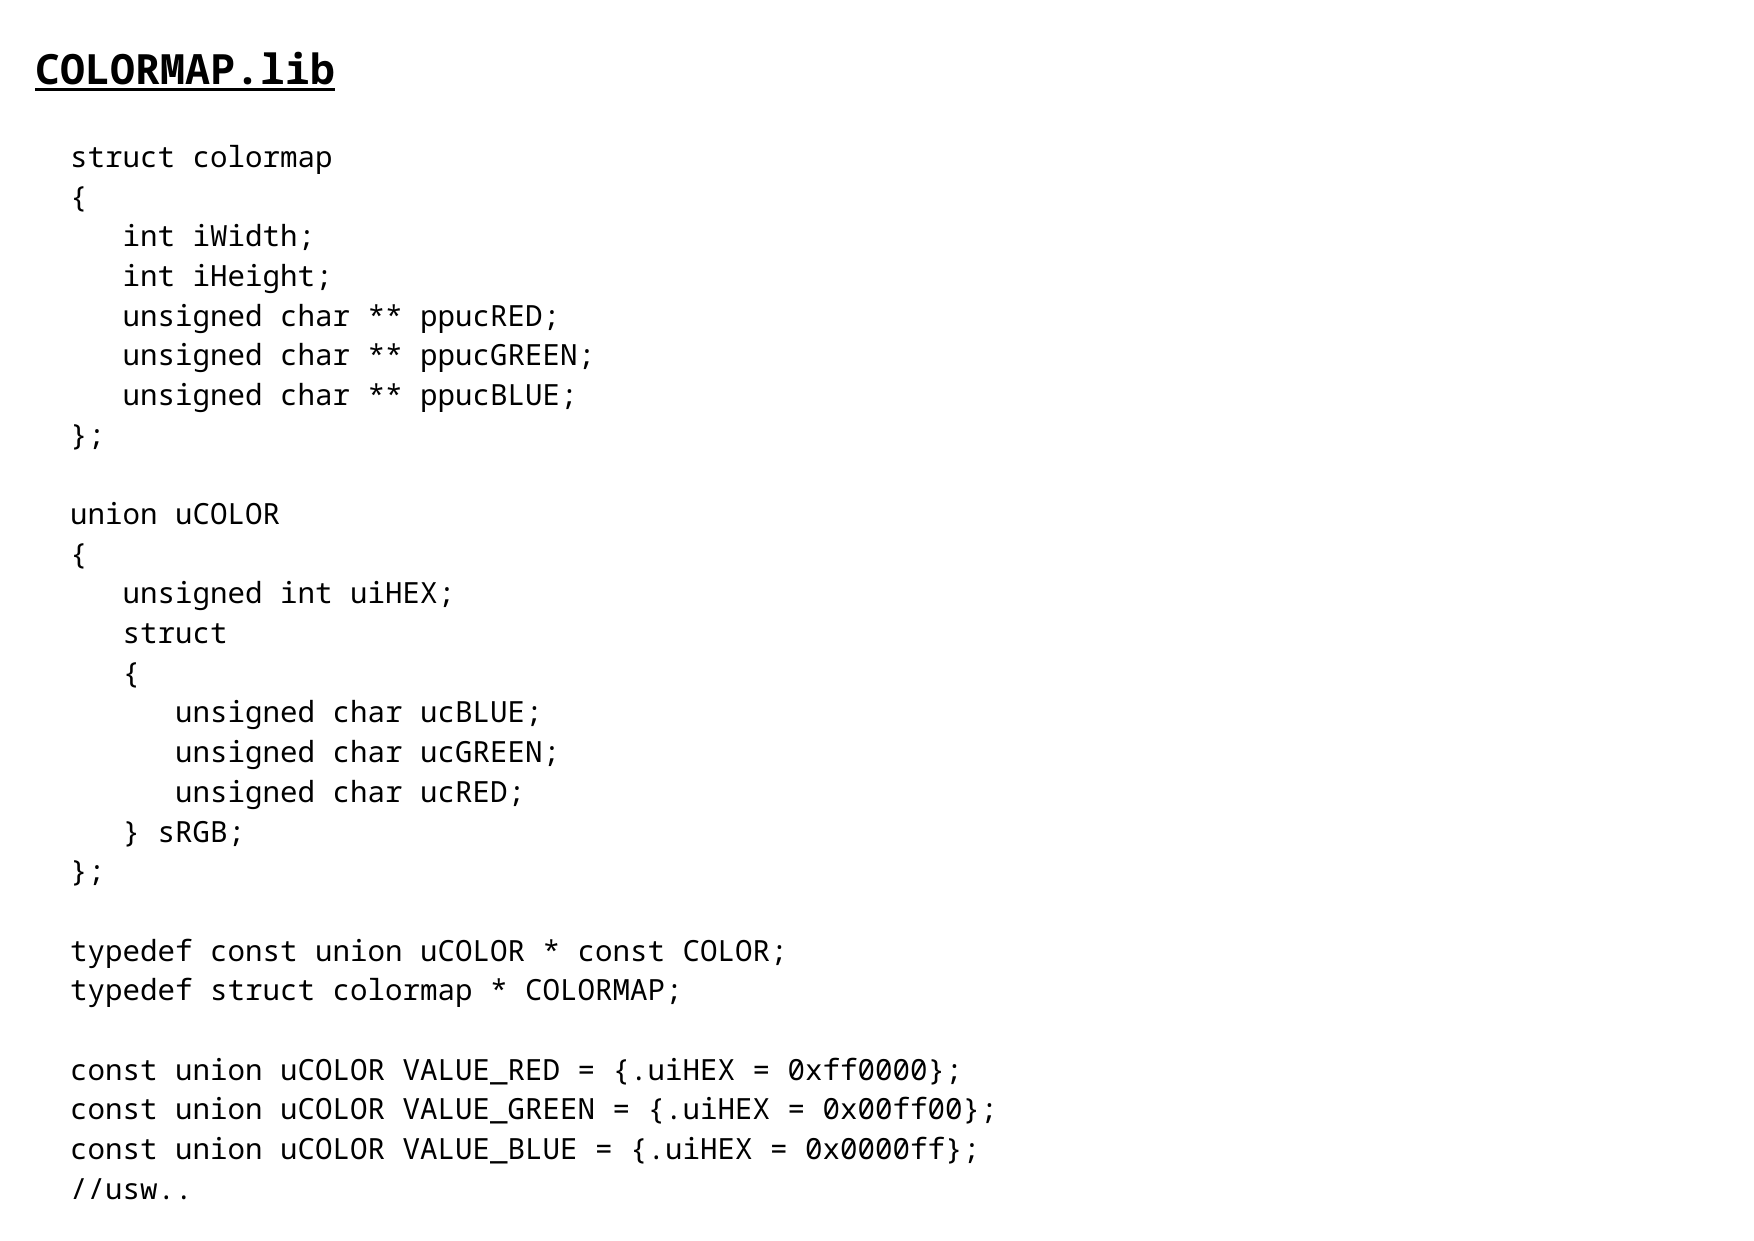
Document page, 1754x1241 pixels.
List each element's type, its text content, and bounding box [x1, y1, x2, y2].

text const union uCOLOR VALUE_GREEN = {.uiHEX = 0x00ff00}; [0, 1089, 1754, 1128]
text int iWidth; [0, 216, 1754, 255]
text unsigned char ** ppucBLUE; [0, 374, 1754, 414]
text struct colormap [0, 136, 1754, 176]
text typedef struct colormap * COLORMAP; [0, 969, 1754, 1009]
text { [0, 176, 1754, 216]
text { [0, 652, 1754, 692]
text } sRGB; [0, 811, 1754, 851]
text int iHeight; [0, 255, 1754, 295]
text struct [0, 612, 1754, 652]
text unsigned char ucGREEN; [0, 731, 1754, 771]
text //usw.. [0, 1168, 1754, 1208]
text const union uCOLOR VALUE_BLUE = {.uiHEX = 0x0000ff}; [0, 1128, 1754, 1168]
text }; [0, 414, 1754, 454]
text const union uCOLOR VALUE_RED = {.uiHEX = 0xff0000}; [0, 1049, 1754, 1089]
text unsigned char ucBLUE; [0, 692, 1754, 731]
text unsigned char ** ppucRED; [0, 295, 1754, 334]
text unsigned char ** ppucGREEN; [0, 334, 1754, 374]
text typedef const union uCOLOR * const COLOR; [0, 930, 1754, 969]
text unsigned char ucRED; [0, 771, 1754, 811]
text }; [0, 851, 1754, 890]
text union uCOLOR [0, 493, 1754, 533]
text { [0, 533, 1754, 573]
text unsigned int uiHEX; [0, 573, 1754, 612]
text COLORMAP.lib [0, 40, 1754, 96]
